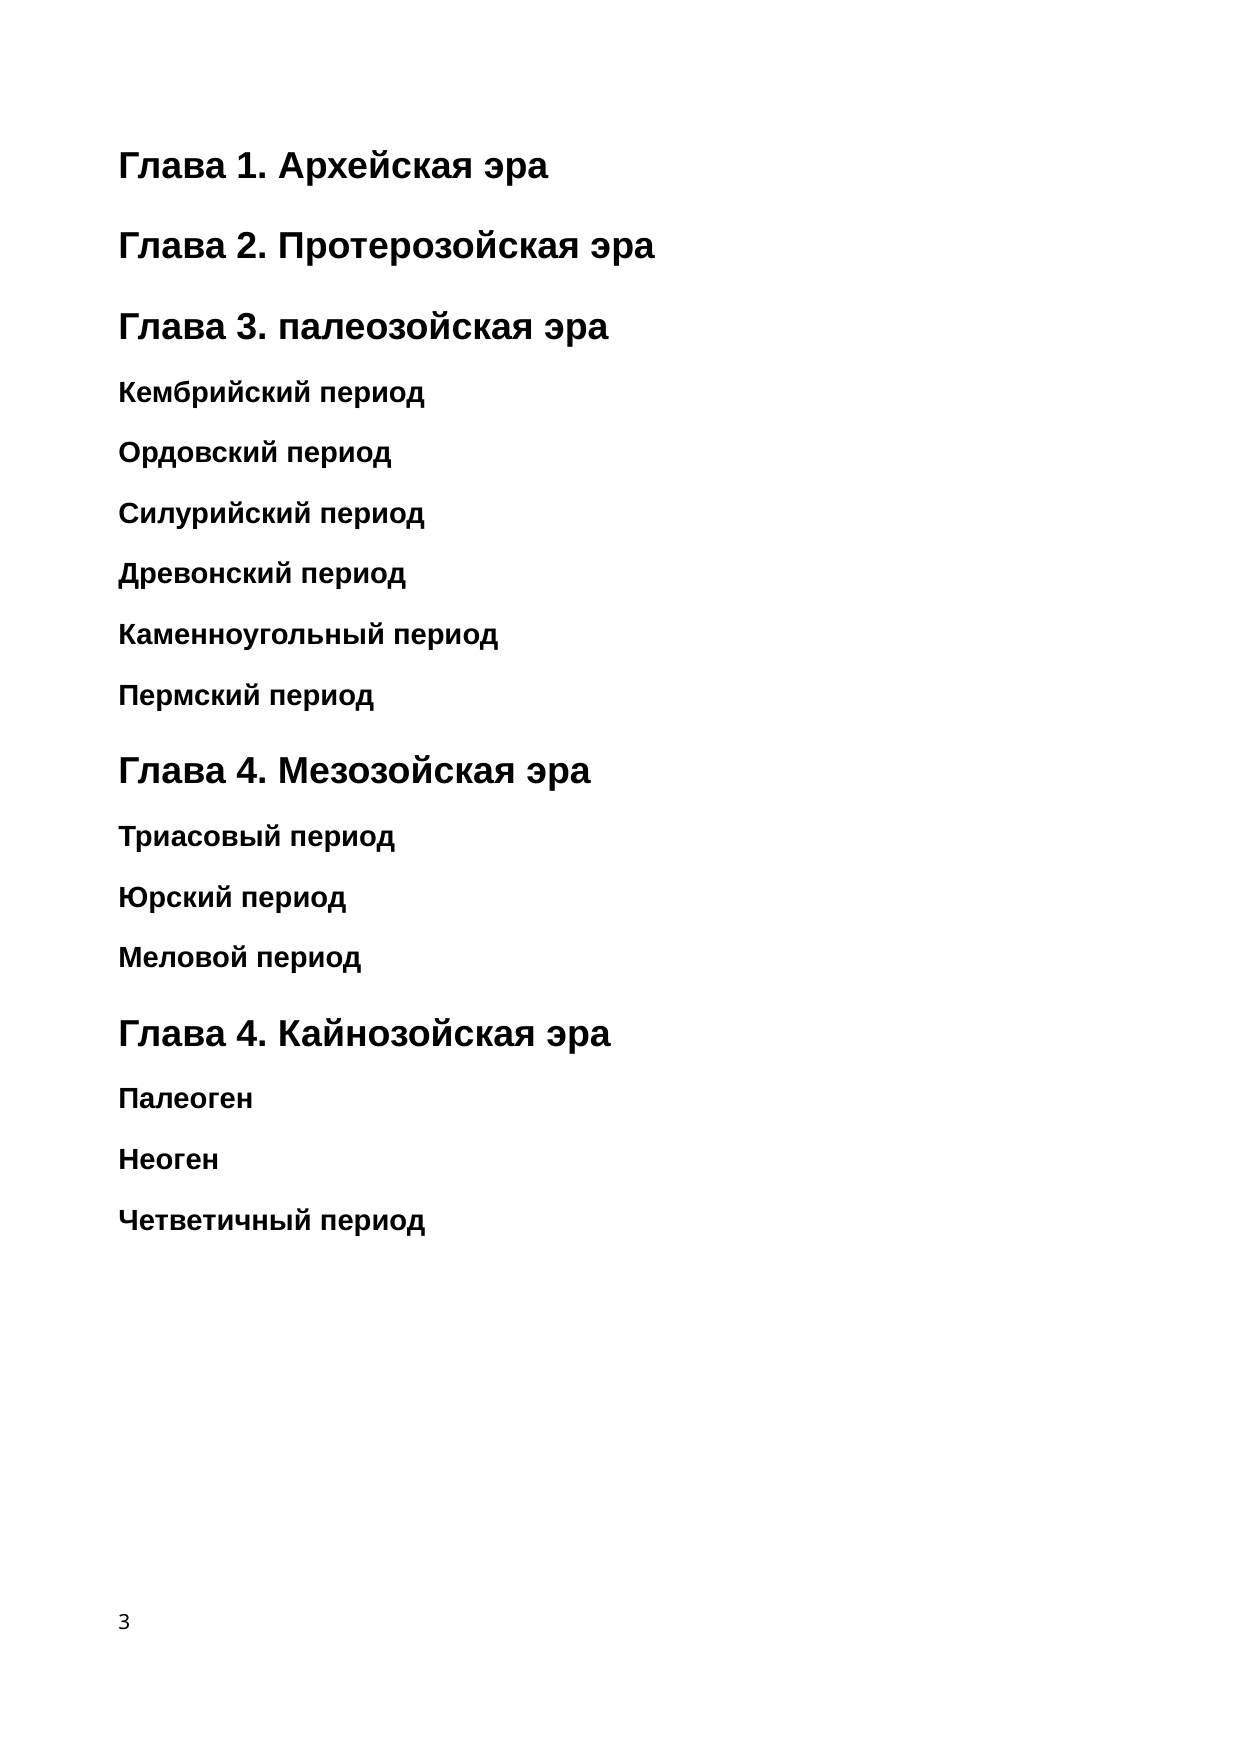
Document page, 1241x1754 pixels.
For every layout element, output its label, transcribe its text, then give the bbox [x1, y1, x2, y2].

subtitle Глава 4. Мезозойская эра [118, 749, 1122, 792]
subtitle Древонский период [118, 556, 1122, 590]
subtitle Четветичный период [118, 1203, 1122, 1236]
subtitle Глава 2. Протерозойская эра [118, 224, 1122, 267]
subtitle Глава 4. Кайнозойская эра [118, 1011, 1122, 1054]
subtitle Глава 1. Архейская эра [118, 143, 1122, 186]
subtitle Палеоген [118, 1081, 1122, 1115]
subtitle Неоген [118, 1142, 1122, 1176]
subtitle Пермский период [118, 678, 1122, 711]
subtitle Меловой период [118, 940, 1122, 974]
subtitle Кембрийский период [118, 374, 1122, 408]
subtitle Триасовый период [118, 819, 1122, 852]
subtitle Силурийский период [118, 496, 1122, 529]
subtitle Ордовский период [118, 435, 1122, 469]
subtitle Глава 3. палеозойская эра [118, 304, 1122, 347]
subtitle Юрский период [118, 879, 1122, 913]
subtitle Каменноугольный период [118, 617, 1122, 651]
